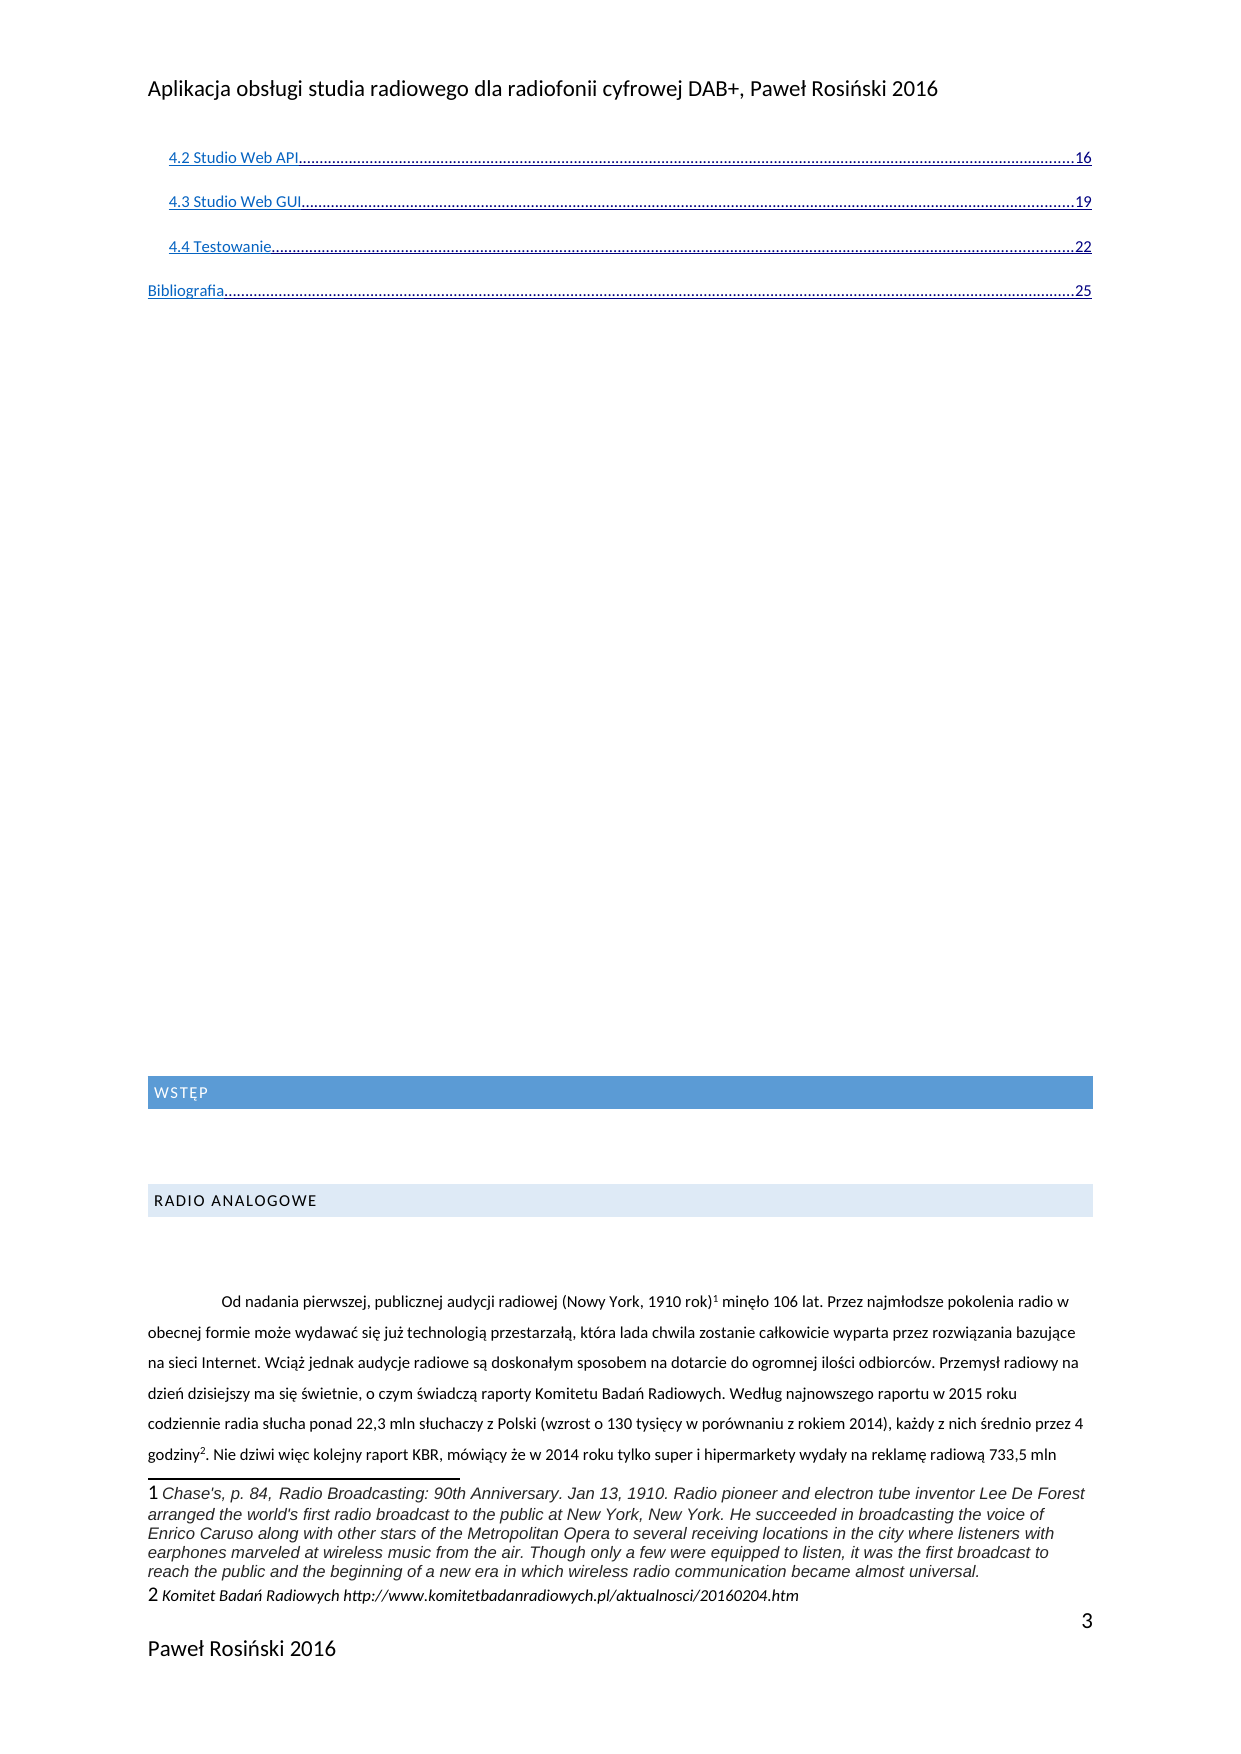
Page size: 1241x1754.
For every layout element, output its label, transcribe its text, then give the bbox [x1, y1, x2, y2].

subtitle Wstęp [154, 1082, 1086, 1102]
text 4.2 Studio Web API 16 [168, 148, 1093, 168]
text Chase's, p. 84, Radio Broadcasting: 90th Anniversary. Jan 13, 1910. Radio pioneer and electron tube inventor Lee De Forest arranged the world's first radio broadcast to the public at New York, New York. He succeeded in broadcasting the voice of Enrico Caruso along with other stars of the Metropolitan Opera to several receiving locations in the city where listeners with earphones marveled at wireless music from the air. Though only a few were equipped to listen, it was the first broadcast to reach the public and the beginning of a new era in which wireless radio communication became almost universal. [148, 1479, 1093, 1581]
text 4.4 Testowanie 22 [168, 236, 1093, 256]
text Bibliografia 25 [148, 280, 1093, 300]
subtitle Radio analogowe [154, 1190, 1086, 1210]
text 4.3 Studio Web GUI 19 [168, 192, 1093, 212]
text Komitet Badań Radiowych http://www.komitetbadanradiowych.pl/aktualnosci/20160204.htm [148, 1581, 1093, 1606]
text Od nadania pierwszej, publicznej audycji radiowej (Nowy York, 1910 rok) minęło 106 lat. Przez najmłodsze pokolenia radio w obecnej formie może wydawać się już technologią przestarzałą, która lada chwila zostanie całkowicie wyparta przez rozwiązania bazujące na sieci Internet. Wciąż jednak audycje radiowe są doskonałym sposobem na dotarcie do ogromnej ilości odbiorców. Przemysł radiowy na dzień dzisiejszy ma się świetnie, o czym świadczą raporty Komitetu Badań Radiowych. Według najnowszego raportu w 2015 roku codziennie radia słucha ponad 22,3 mln słuchaczy z Polski (wzrost o 130 tysięcy w porównaniu z rokiem 2014), każdy z nich średnio przez 4 godziny. Nie dziwi więc kolejny raport KBR, mówiący że w 2014 roku tylko super i hipermarkety wydały na reklamę radiową 733,5 mln złotych. Oprócz wysokiej popularności, technologia wykorzystania fal radiowych jako medium, mimo swojego wieku posiada szereg zalet. Zaliczyć do nich możemy na pewno fakt, iż słuchanie radia jest anonimowe i darmowe (nie licząc kosztów zakupu radioodbiornika). Wniosek po analizie zalet obecnej formy radia nasuwa się taki, iż wątpliwym jest jej rychły koniec. Nie bez wad natomiast jest wykorzystywany dziś sposób transmisji – modulacja częstotliwości, skr. FM (od ang. Frequency Modulation). Radio FM jest stosunkowo łatwo podatne na zakłócenia (szumy), kanały na bliskich częstotliwościach kolidują ze sobą co sprawia, że liczba dostępnych kanałów w paśmie jest dość mocno ograniczona. Kanały radiowe nadają na konkretnych częstotliwościach, w przypadku zapomnienia na jakiej częstotliwości nadaje nasze ulubione radio, odnalezienie go może nie być łatwym zadaniem. Z punktu widzenia nadawcy stacji radiowej, największą wadą radia FM jest wysoki koszt sprzętu nadawczego, który trzeba ponieść aby zacząć nadawać sygnał. Standardem, który rozwiązuje te problemy i którego tematem jest niniejsza praca jest DAB+. [148, 1292, 1093, 1464]
